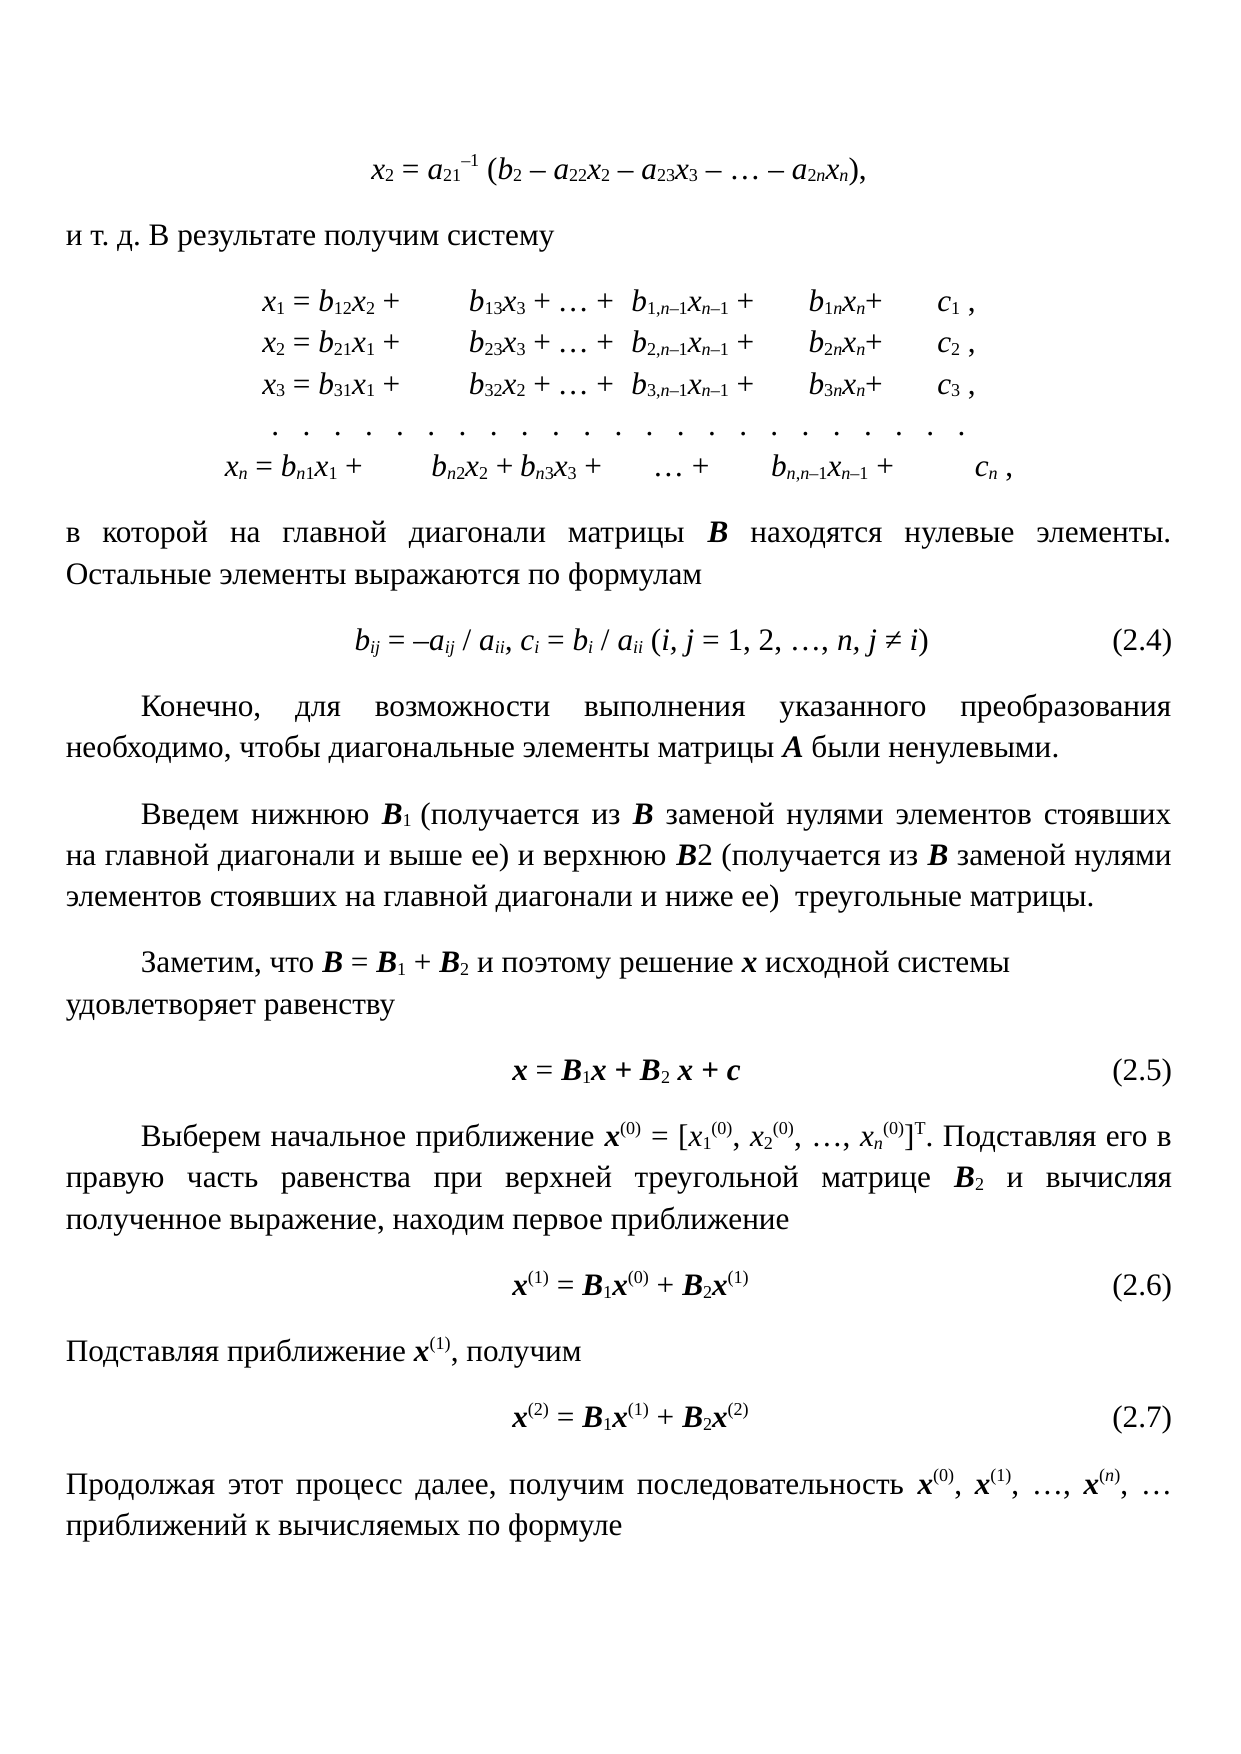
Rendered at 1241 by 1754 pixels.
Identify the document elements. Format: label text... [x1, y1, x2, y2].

text в которой на главной диагонали матрицы B находятся нулевые элементы. Остальные элементы выражаются по формулам [66, 514, 1172, 591]
text Подставляя приближение x(1), получим [66, 1332, 1172, 1368]
text x = B1x + B2 x + c (2.5) [66, 1051, 1172, 1087]
text Заметим, что B = B1 + B2 и поэтому решение x исходной системы удовлетворяет равенству [66, 944, 1172, 1021]
text xn = bn1x1 + bn2x2 + bn3x3 + … + bn,n–1xn–1 + cn , [66, 447, 1172, 483]
text Выберем начальное приближение x(0) = [x1(0), x2(0), …, xn(0)]T. Подставляя его в правую часть равенства при верхней треугольной матрице B2 и вычисляя полученное выражение, находим первое приближение [66, 1117, 1172, 1236]
text x2 = b21x1 + b23x3 + … + b2,n–1xn–1 + b2nxn+ c2 , [66, 324, 1172, 360]
text x(2) = B1x(1) + B2x(2) (2.7) [66, 1399, 1172, 1435]
text . . . . . . . . . . . . . . . . . . . . . . . [66, 406, 1172, 442]
text x1 = b12x2 + b13x3 + … + b1,n–1xn–1 + b1nxn+ c1 , [66, 282, 1172, 318]
text Продолжая этот процесс далее, получим последовательность x(0), x(1), …, x(n), … приближений к вычисляемых по формуле [66, 1465, 1172, 1542]
text Введем нижнюю B1 (получается из B заменой нулями элементов стоявших на главной диагонали и выше ее) и верхнюю B2 (получается из B заменой нулями элементов стоявших на главной диагонали и ниже ее) треугольные матрицы. [66, 795, 1172, 913]
text x2 = a21–1 (b2 – a22x2 – a23x3 – … – a2nxn), [66, 150, 1172, 186]
text bij = –aij / aii, ci = bi / aii (i, j = 1, 2, …, n, j ≠ i) (2.4) [66, 621, 1172, 657]
text и т. д. В результате получим систему [66, 216, 1172, 252]
text x3 = b31x1 + b32x2 + … + b3,n–1xn–1 + b3nxn+ c3 , [66, 365, 1172, 401]
text x(1) = B1x(0) + B2x(1) (2.6) [66, 1266, 1172, 1302]
text Конечно, для возможности выполнения указанного преобразования необходимо, чтобы диагональные элементы матрицы A были ненулевыми. [66, 687, 1172, 765]
